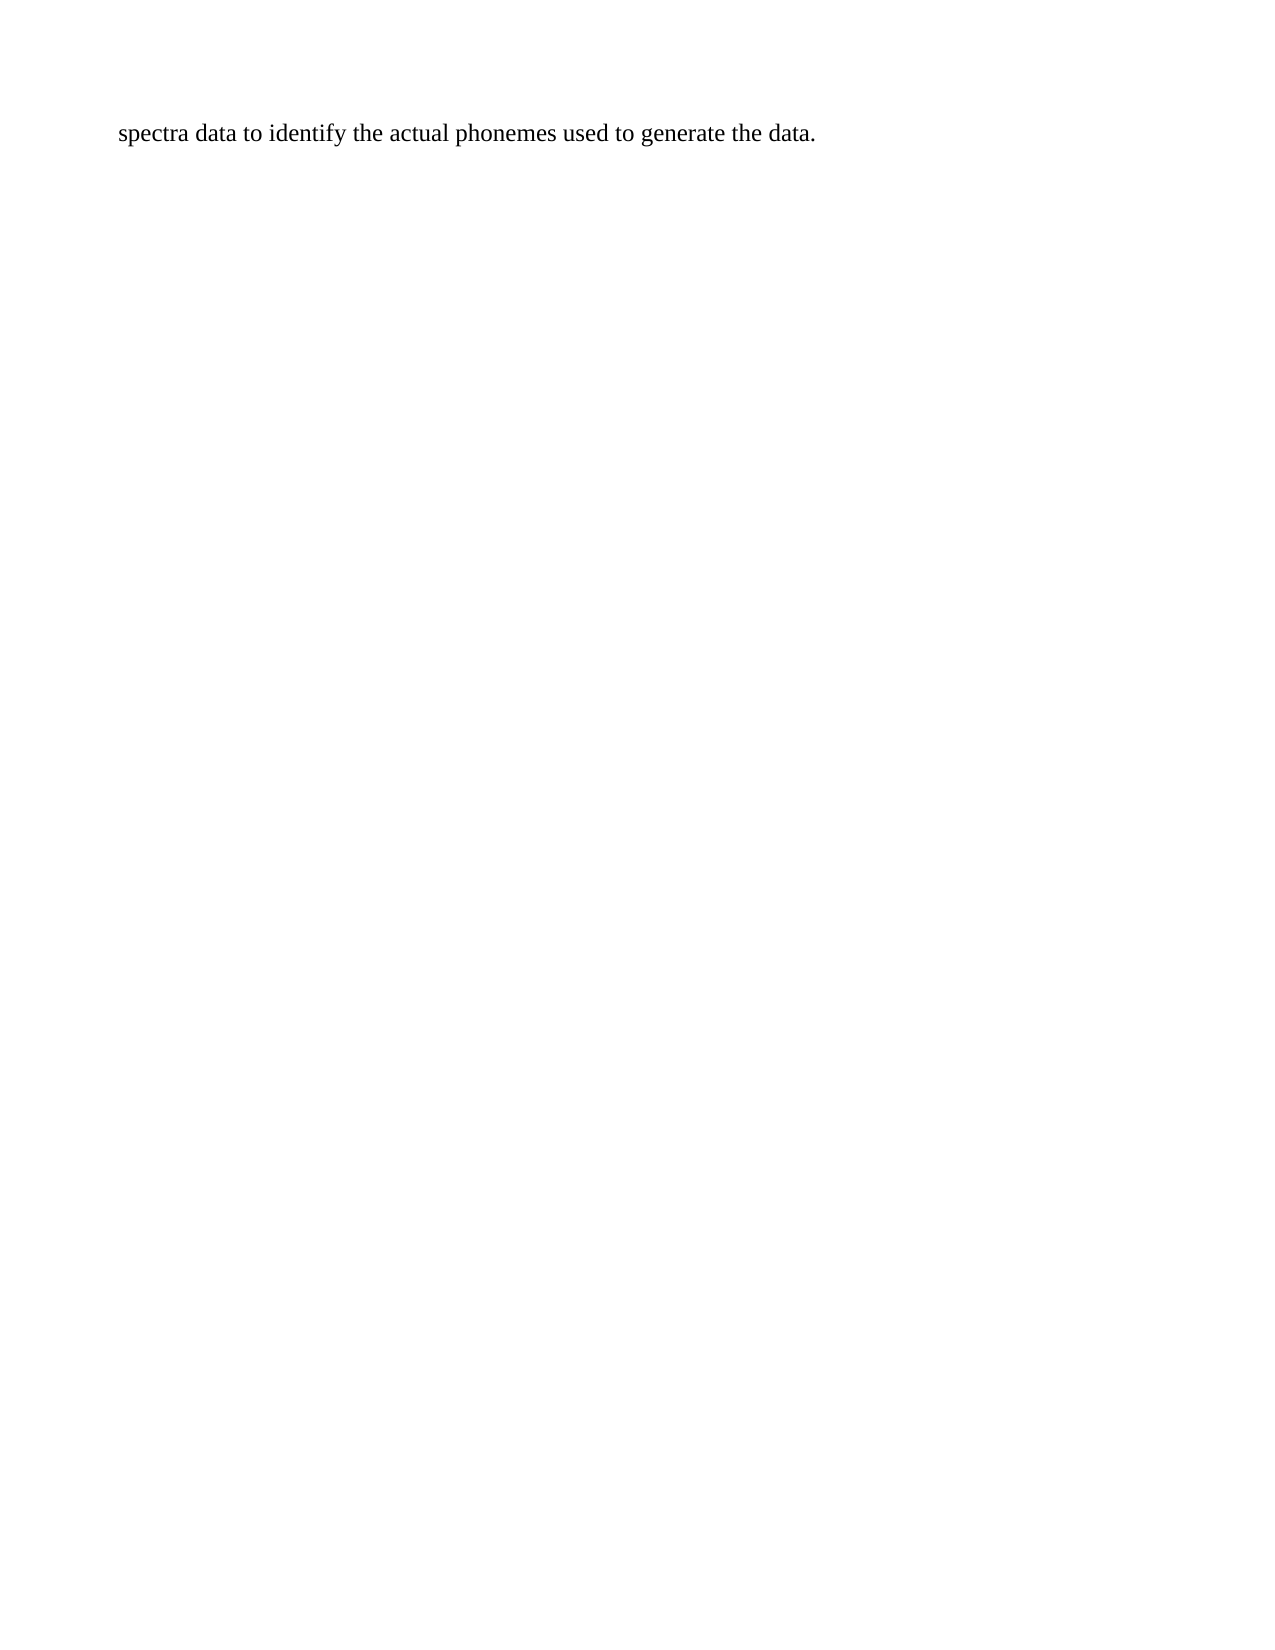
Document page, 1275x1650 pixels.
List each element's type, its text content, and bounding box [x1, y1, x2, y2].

text spectra data to identify the actual phonemes used to generate the data. [118, 118, 1157, 147]
